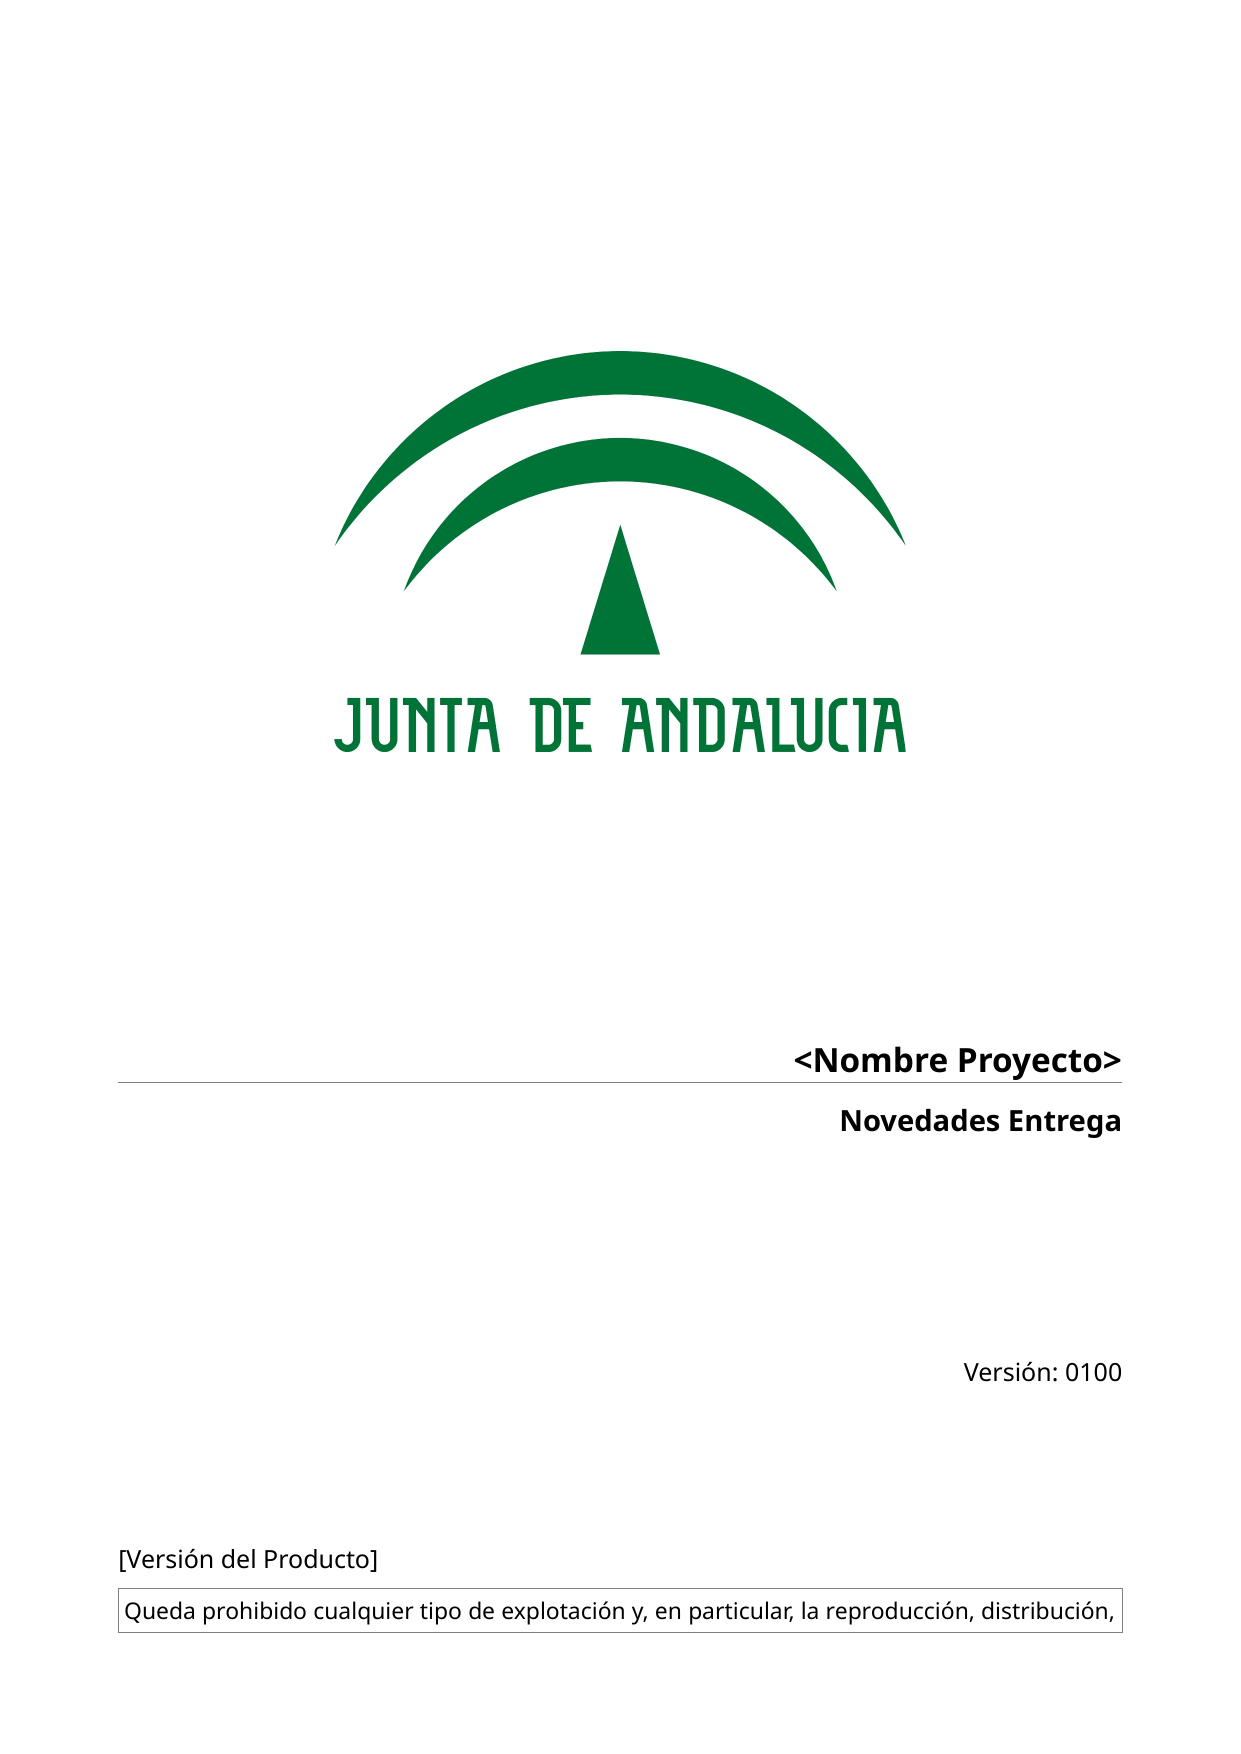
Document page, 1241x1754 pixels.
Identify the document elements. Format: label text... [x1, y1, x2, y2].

table_header Queda prohibido cualquier tipo de explotación y, en particular, la reproducción, distribución, [119, 1589, 1122, 1632]
picture [334, 351, 906, 752]
text Versión: 0100 [118, 1355, 1122, 1389]
title Novedades Entrega [118, 1101, 1122, 1140]
text [Versión del Producto] [118, 1541, 1122, 1575]
text <Nombre Proyecto> [118, 1036, 1122, 1082]
